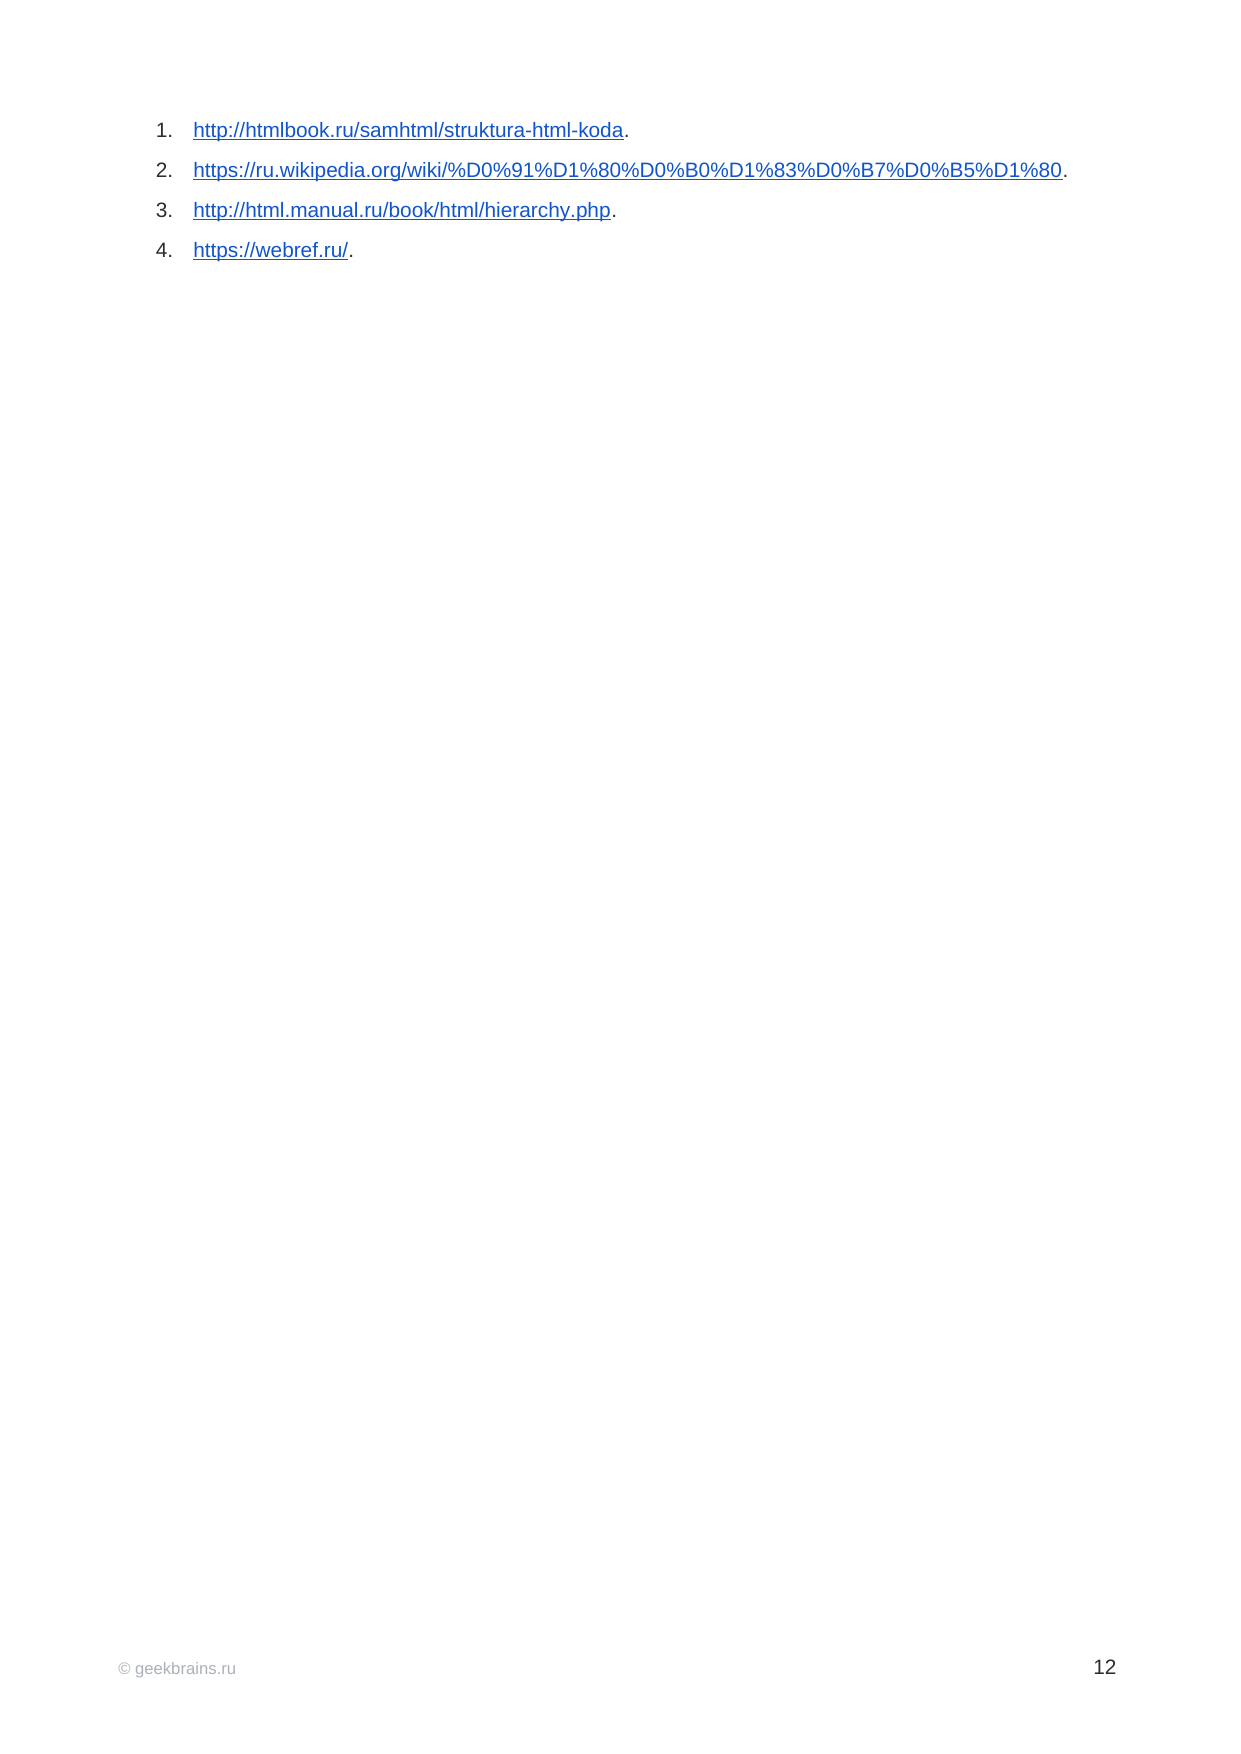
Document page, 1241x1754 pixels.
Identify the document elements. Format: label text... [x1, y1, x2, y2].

list http://html.manual.ru/book/html/hierarchy.php. [156, 198, 1122, 222]
list https://webref.ru/. [156, 238, 1122, 262]
list http://htmlbook.ru/samhtml/struktura-html-koda. [156, 118, 1122, 142]
list https://ru.wikipedia.org/wiki/%D0%91%D1%80%D0%B0%D1%83%D0%B7%D0%B5%D1%80. [156, 158, 1122, 182]
